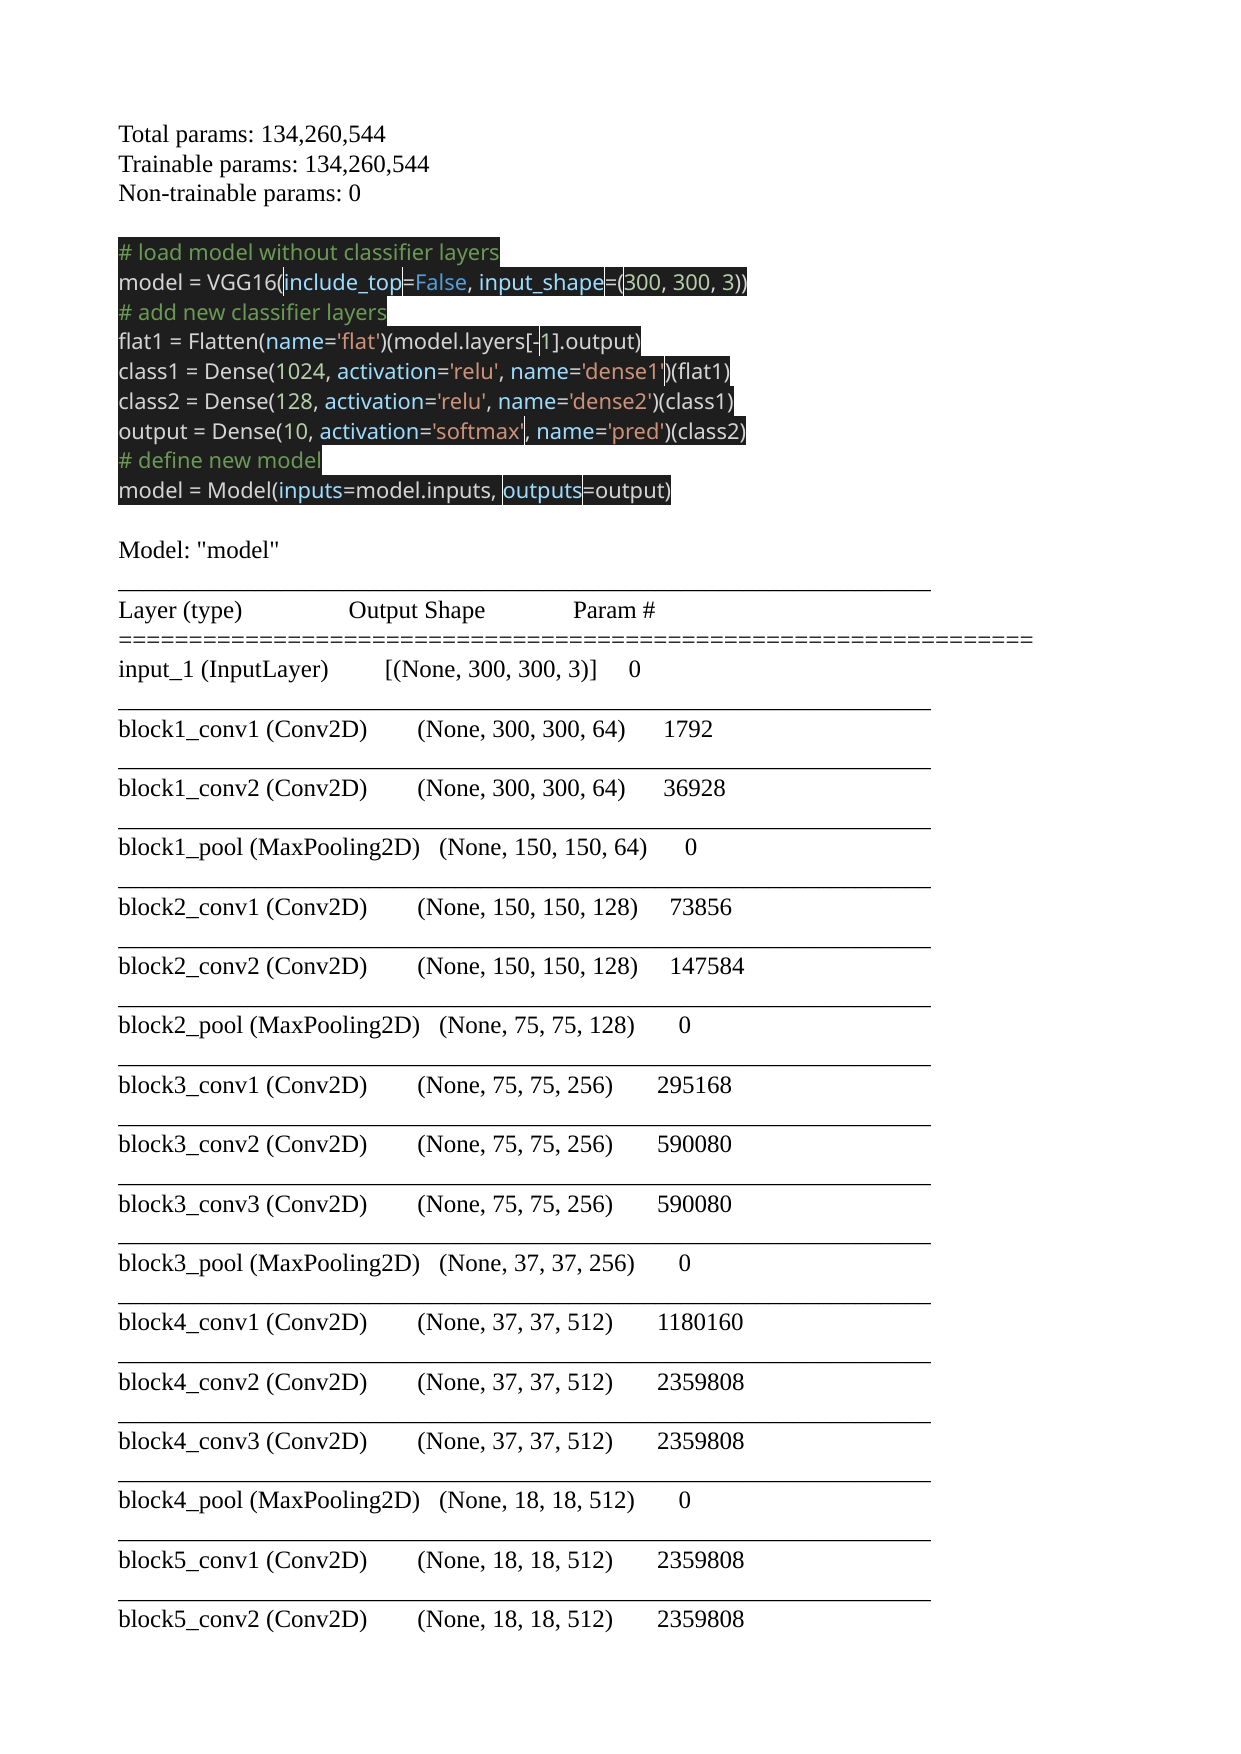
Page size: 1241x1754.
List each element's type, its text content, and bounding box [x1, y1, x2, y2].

text Trainable params: 134,260,544 [118, 148, 1122, 177]
text block2_conv1 (Conv2D) (None, 150, 150, 128) 73856 [118, 891, 1122, 921]
text _________________________________________________________________ [118, 1217, 1122, 1247]
text # add new classifier layers [118, 296, 1122, 326]
text Total params: 134,260,544 [118, 118, 1122, 148]
text _________________________________________________________________ [118, 1158, 1122, 1188]
text _________________________________________________________________ [118, 683, 1122, 713]
text block4_conv2 (Conv2D) (None, 37, 37, 512) 2359808 [118, 1366, 1122, 1396]
text block2_pool (MaxPooling2D) (None, 75, 75, 128) 0 [118, 1010, 1122, 1039]
text _________________________________________________________________ [118, 1455, 1122, 1485]
text _________________________________________________________________ [118, 980, 1122, 1010]
text _________________________________________________________________ [118, 564, 1122, 594]
text _________________________________________________________________ [118, 1336, 1122, 1366]
text block1_conv1 (Conv2D) (None, 300, 300, 64) 1792 [118, 713, 1122, 742]
text _________________________________________________________________ [118, 1039, 1122, 1069]
text Layer (type) Output Shape Param # [118, 594, 1122, 624]
text _________________________________________________________________ [118, 921, 1122, 950]
text block4_conv1 (Conv2D) (None, 37, 37, 512) 1180160 [118, 1307, 1122, 1336]
text ================================================================= [118, 624, 1122, 653]
text _________________________________________________________________ [118, 1514, 1122, 1544]
text block5_conv1 (Conv2D) (None, 18, 18, 512) 2359808 [118, 1544, 1122, 1574]
text class2 = Dense(128, activation='relu', name='dense2')(class1) [118, 386, 1122, 416]
text _________________________________________________________________ [118, 802, 1122, 832]
text _________________________________________________________________ [118, 861, 1122, 891]
text block2_conv2 (Conv2D) (None, 150, 150, 128) 147584 [118, 950, 1122, 980]
text block1_pool (MaxPooling2D) (None, 150, 150, 64) 0 [118, 832, 1122, 861]
text flat1 = Flatten(name='flat')(model.layers[-1].output) [118, 326, 1122, 356]
text model = Model(inputs=model.inputs, outputs=output) [118, 475, 1122, 505]
text # load model without classifier layers [118, 237, 1122, 267]
text block3_conv2 (Conv2D) (None, 75, 75, 256) 590080 [118, 1128, 1122, 1158]
text output = Dense(10, activation='softmax', name='pred')(class2) [118, 416, 1122, 445]
text input_1 (InputLayer) [(None, 300, 300, 3)] 0 [118, 653, 1122, 683]
text _________________________________________________________________ [118, 1277, 1122, 1307]
text model = VGG16(include_top=False, input_shape=(300, 300, 3)) [118, 267, 1122, 296]
text block3_conv1 (Conv2D) (None, 75, 75, 256) 295168 [118, 1069, 1122, 1099]
text _________________________________________________________________ [118, 1396, 1122, 1425]
text block3_pool (MaxPooling2D) (None, 37, 37, 256) 0 [118, 1247, 1122, 1277]
text block4_conv3 (Conv2D) (None, 37, 37, 512) 2359808 [118, 1425, 1122, 1455]
text _________________________________________________________________ [118, 1099, 1122, 1128]
text # define new model [118, 445, 1122, 475]
text block5_conv2 (Conv2D) (None, 18, 18, 512) 2359808 [118, 1603, 1122, 1633]
text Model: "model" [118, 535, 1122, 564]
text class1 = Dense(1024, activation='relu', name='dense1')(flat1) [118, 356, 1122, 386]
text block3_conv3 (Conv2D) (None, 75, 75, 256) 590080 [118, 1188, 1122, 1217]
text block1_conv2 (Conv2D) (None, 300, 300, 64) 36928 [118, 772, 1122, 802]
text _________________________________________________________________ [118, 1574, 1122, 1603]
text _________________________________________________________________ [118, 742, 1122, 772]
text Non-trainable params: 0 [118, 177, 1122, 207]
text block4_pool (MaxPooling2D) (None, 18, 18, 512) 0 [118, 1485, 1122, 1514]
